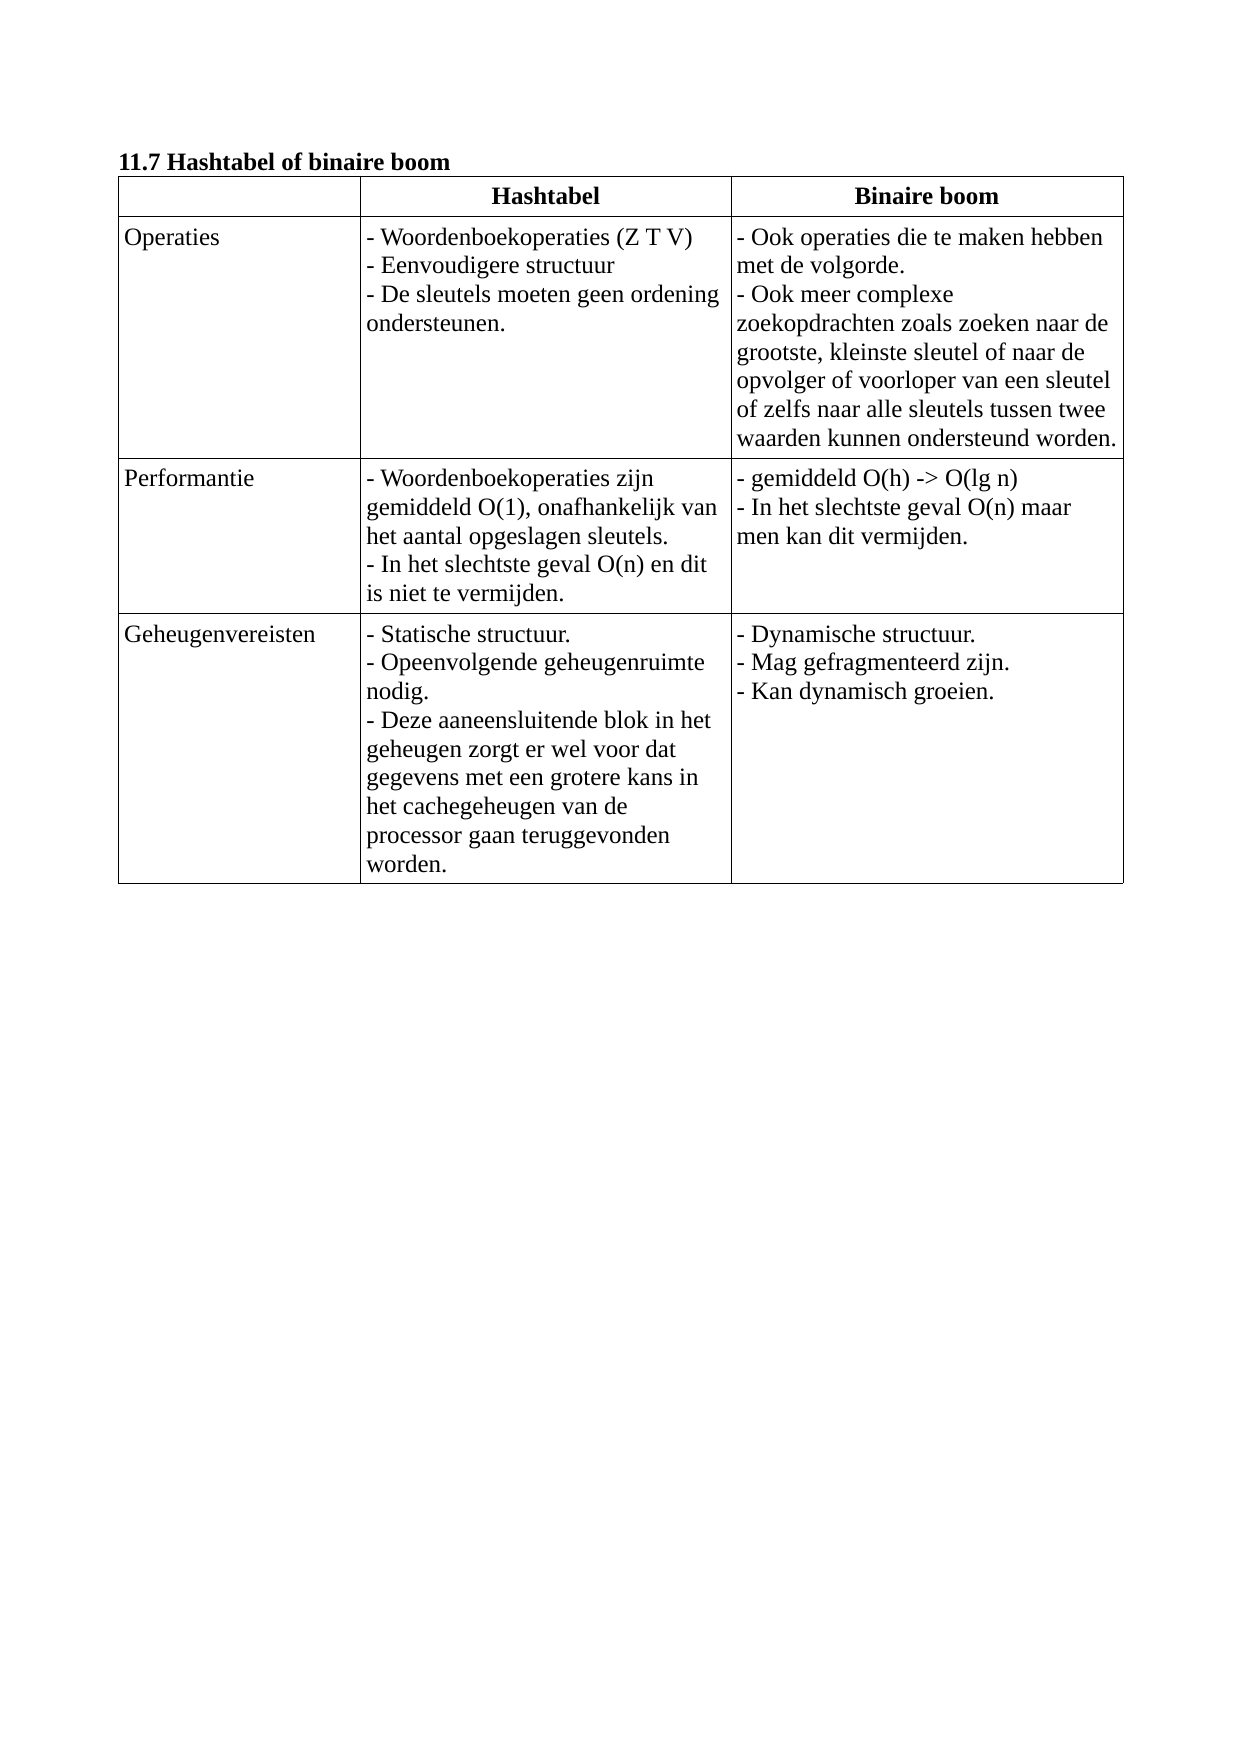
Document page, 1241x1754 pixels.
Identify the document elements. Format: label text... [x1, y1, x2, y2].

table_cell - Dynamische structuur. - Mag gefragmenteerd zijn. - Kan dynamisch groeien. [732, 614, 1123, 883]
table_header [119, 177, 360, 216]
text 11.7 Hashtabel of binaire boom [118, 147, 1122, 176]
table_cell - Woordenboekoperaties zijn gemiddeld O(1), onafhankelijk van het aantal opgeslagen sleutels. - In het slechtste geval O(n) en dit is niet te vermijden. [361, 459, 731, 613]
table_cell - Ook operaties die te maken hebben met de volgorde. - Ook meer complexe zoekopdrachten zoals zoeken naar de grootste, kleinste sleutel of naar de opvolger of voorloper van een sleutel of zelfs naar alle sleutels tussen twee waarden kunnen ondersteund worden. [732, 217, 1123, 457]
table_cell Performantie [119, 459, 360, 613]
table_cell Geheugenvereisten [119, 614, 360, 883]
table_header Hashtabel [361, 177, 731, 216]
table_cell Operaties [119, 217, 360, 457]
table_header Binaire boom [732, 177, 1123, 216]
table_cell - Woordenboekoperaties (Z T V) - Eenvoudigere structuur - De sleutels moeten geen ordening ondersteunen. [361, 217, 731, 457]
table_cell - gemiddeld O(h) -> O(lg n) - In het slechtste geval O(n) maar men kan dit vermijden. [732, 459, 1123, 613]
table_cell - Statische structuur. - Opeenvolgende geheugenruimte nodig. - Deze aaneensluitende blok in het geheugen zorgt er wel voor dat gegevens met een grotere kans in het cachegeheugen van de processor gaan teruggevonden worden. [361, 614, 731, 883]
